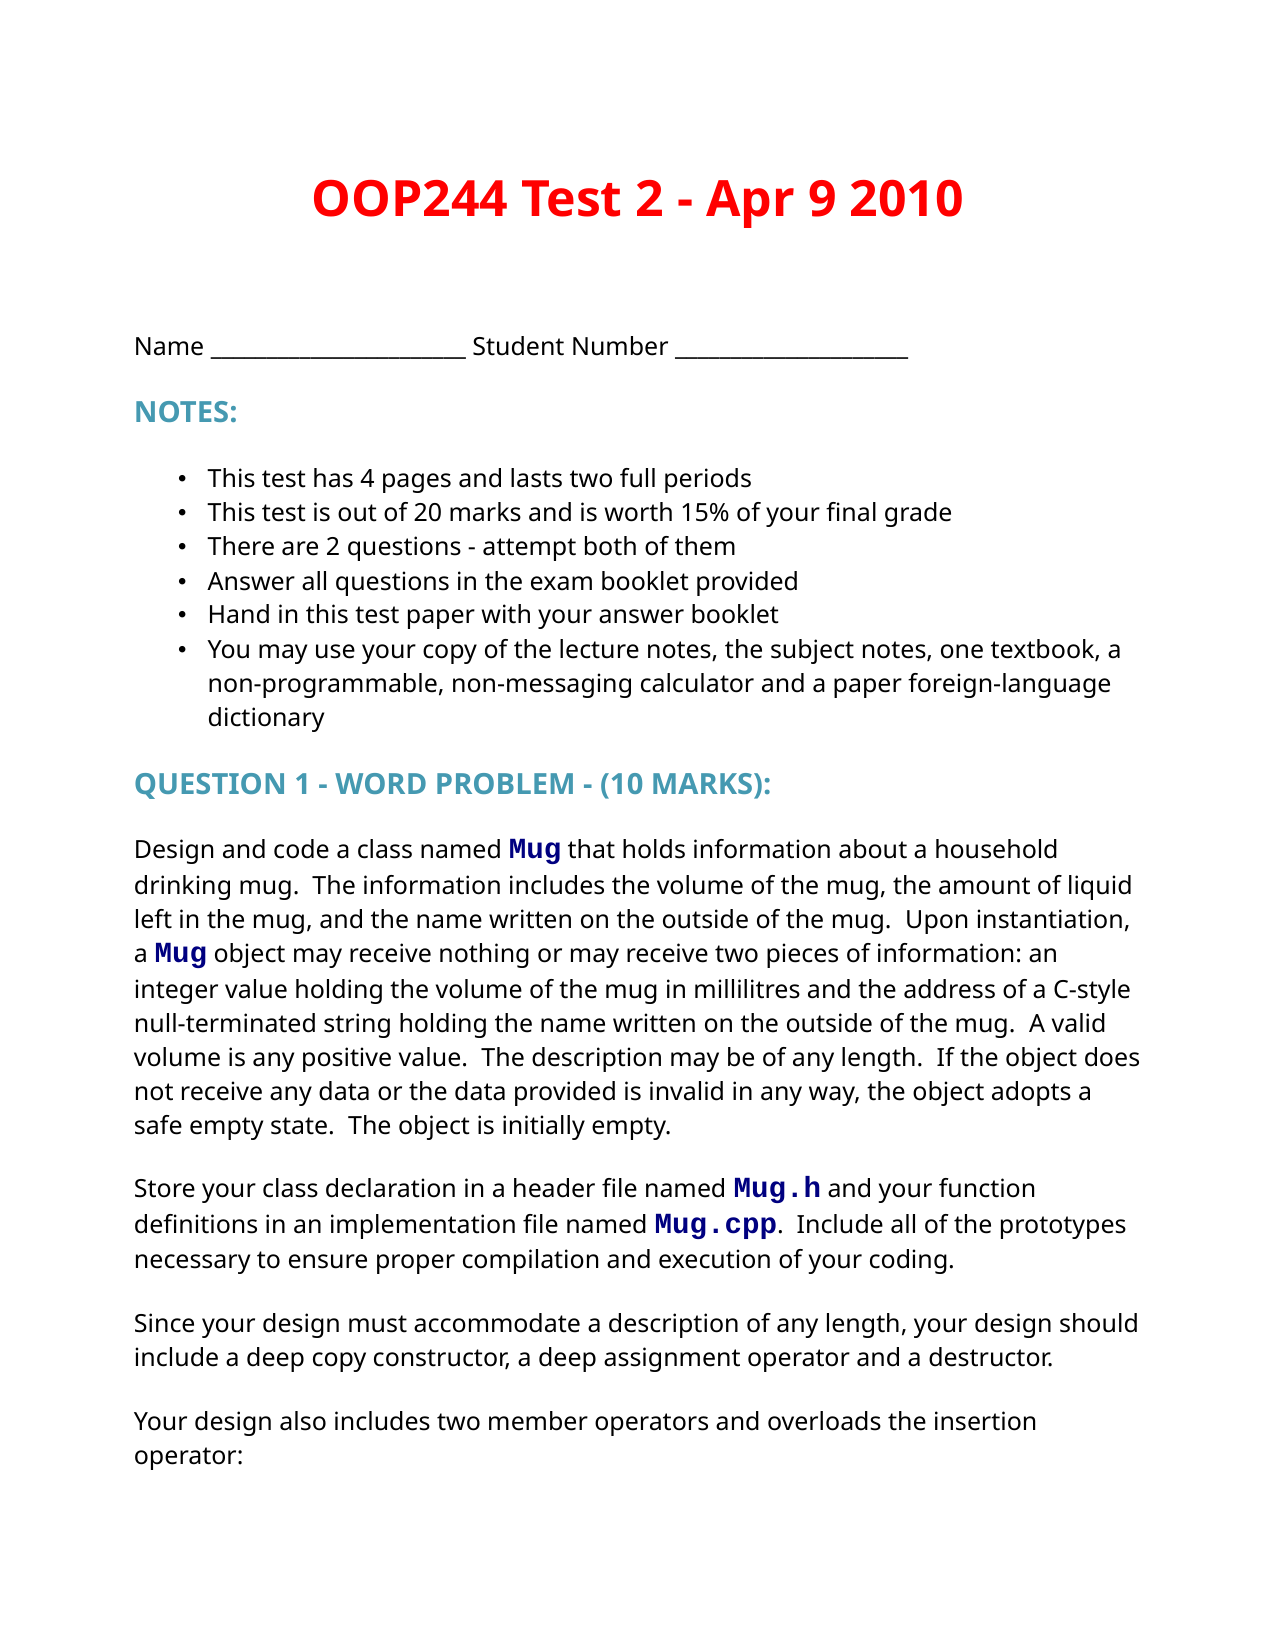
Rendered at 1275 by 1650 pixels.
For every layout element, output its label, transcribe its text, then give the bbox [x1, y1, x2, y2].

table_header OOP244 Test 2 - Apr 9 2010 Name _______________________ Student Number _____________________ NOTES: This test has 4 pages and lasts two full periods This test is out of 20 marks and is worth 15% of your final grade There are 2 questions - attempt both of them Answer all questions in the exam booklet provided Hand in this test paper with your answer booklet You may use your copy of the lecture notes, the subject notes, one textbook, a non-programmable, non-messaging calculator and a paper foreign-language dictionary QUESTION 1 - WORD PROBLEM - (10 MARKS): Design and code a class named Mug that holds information about a household drinking mug. The information includes the volume of the mug, the amount of liquid left in the mug, and the name written on the outside of the mug. Upon instantiation, a Mug object may receive nothing or may receive two pieces of information: an integer value holding the volume of the mug in millilitres and the address of a C-style null-terminated string holding the name written on the outside of the mug. A valid volume is any positive value. The description may be of any length. If the object does not receive any data or the data provided is invalid in any way, the object adopts a safe empty state. The object is initially empty. Store your class declaration in a header file named Mug.h and your function definitions in an implementation file named Mug.cpp. Include all of the prototypes necessary to ensure proper compilation and execution of your coding. Since your design must accommodate a description of any length, your design should include a deep copy constructor, a deep assignment operator and a destructor. Your design also includes two member operators and overloads the insertion operator: Mug& operator+=(int fill) - a member operator that receives an integer value and increases the amount of liquid in the mug by that value if the object is not in an empty state. If the value is greater than the amount of space remaining in the mug, your operator discards the extra liquid and leaves the mug completely full. This operator returns a reference to the current object. Mug& operator-=(int empty) - a member operator that receives an integer value and decreases the amount of liquid in the mug by that value if the object is not in an empty state. If the value is greater than the amount of liquid remaining in the mug, your operator removes all of the liquid in the mug and leaves the mug completely empty. This operator returns a reference to the current object. the overloaded insertion operator outputs the information in the following form: the volume of the mug in a field of five(5) the volume of the liquid in the mug in a field of five(5) a single space the name written on the outside of the mug Design your operator so that it allows cascading. If the object is empty, your operator outputs "empty object" in the description field as shown in the example below. The following program uses your class and produces the output shown on the right QUESTION 2 - WALKTHROUGH - (10 MARKS): What is the exact output of the following program? Show your rough work to avoid deductions. [118, 147, 1157, 1516]
